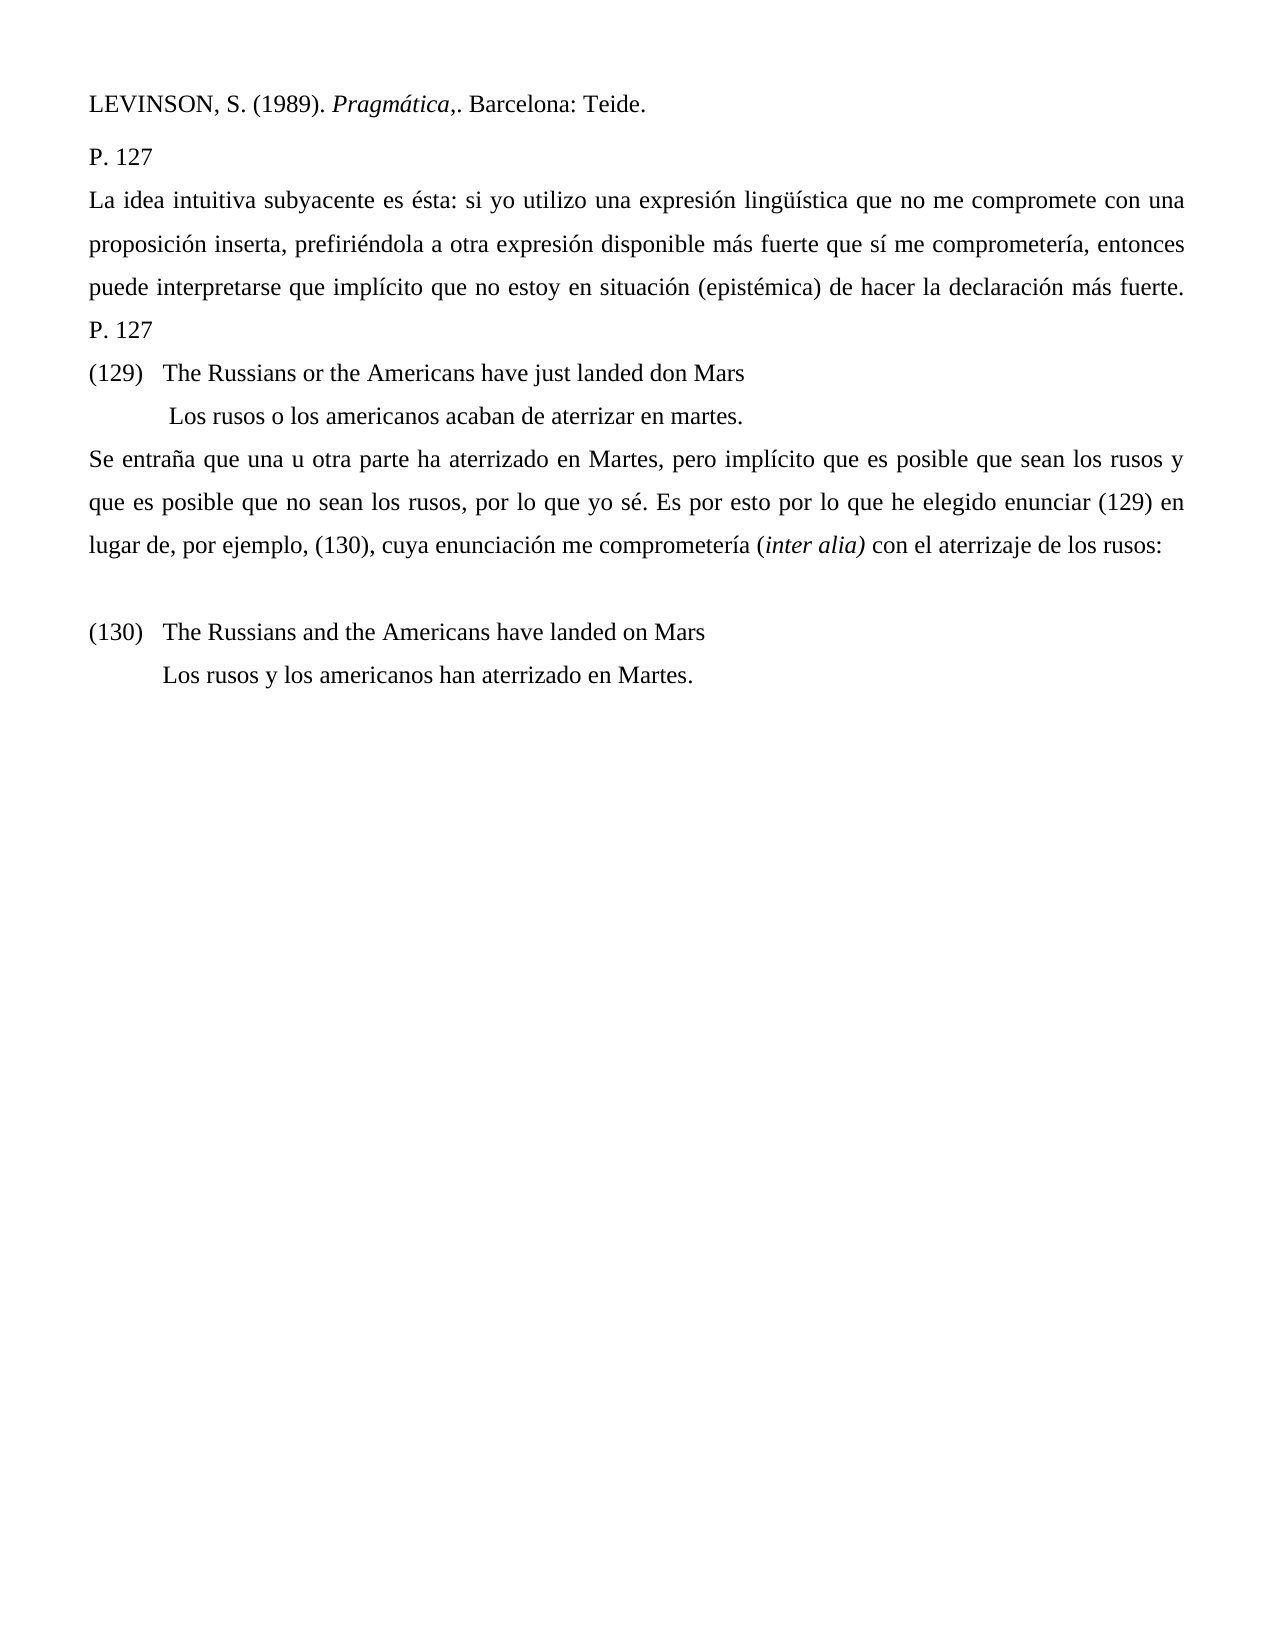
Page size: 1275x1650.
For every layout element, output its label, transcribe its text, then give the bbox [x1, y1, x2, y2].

text Los rusos o los americanos acaban de aterrizar en martes. [89, 401, 1186, 430]
text LEVINSON, S. (1989). Pragmática,. Barcelona: Teide. [89, 89, 1186, 117]
text Los rusos y los americanos han aterrizado en Martes. [89, 660, 1186, 689]
text P. 127 [89, 142, 1186, 171]
text (129) The Russians or the Americans have just landed don Mars [89, 358, 1186, 387]
text La idea intuitiva subyacente es ésta: si yo utilizo una expresión lingüística que no me compromete con una proposición inserta, prefiriéndola a otra expresión disponible más fuerte que sí me comprometería, entonces puede interpretarse que implícito que no estoy en situación (epistémica) de hacer la declaración más fuerte. P. 127 [89, 186, 1186, 344]
text Se entraña que una u otra parte ha aterrizado en Martes, pero implícito que es posible que sean los rusos y que es posible que no sean los rusos, por lo que yo sé. Es por esto por lo que he elegido enunciar (129) en lugar de, por ejemplo, (130), cuya enunciación me comprometería (inter alia) con el aterrizaje de los rusos: [89, 444, 1186, 559]
text (130) The Russians and the Americans have landed on Mars [89, 617, 1186, 646]
